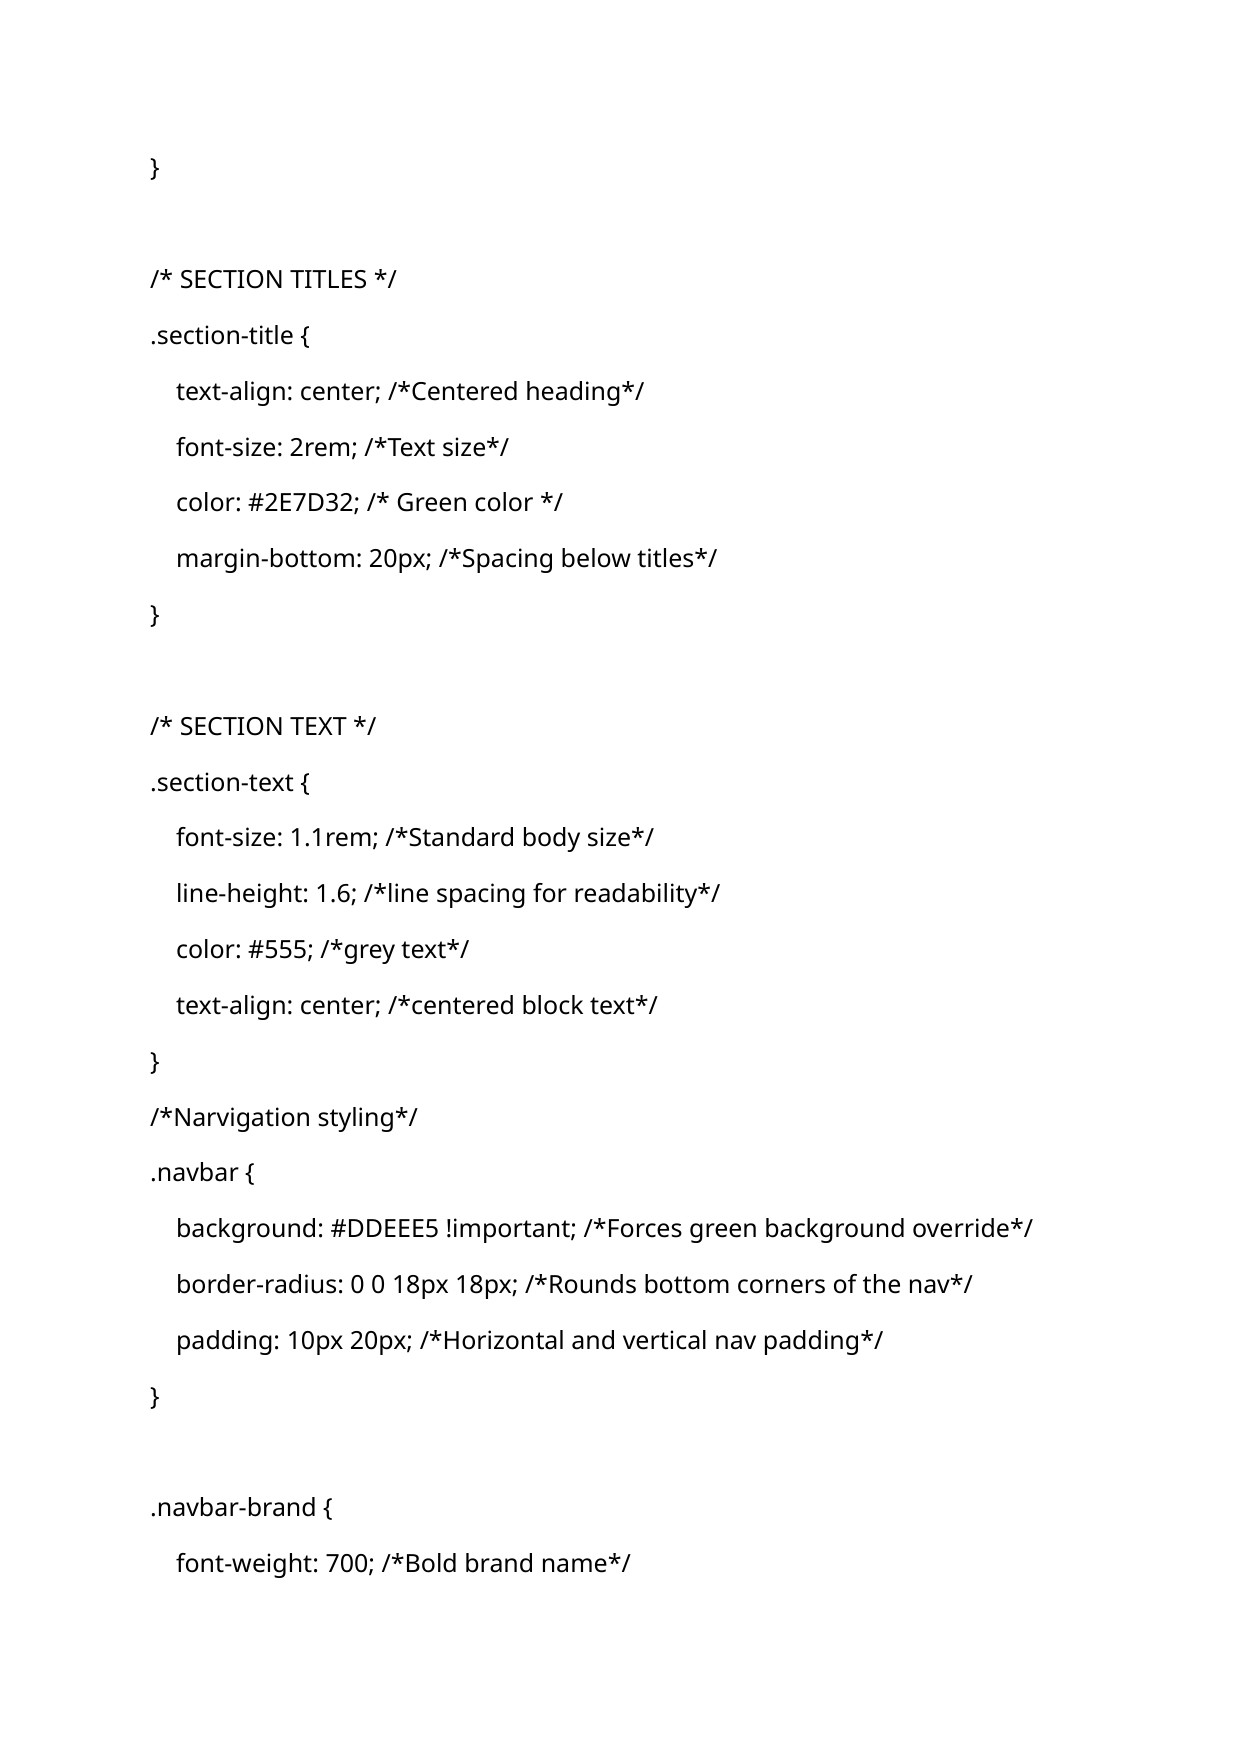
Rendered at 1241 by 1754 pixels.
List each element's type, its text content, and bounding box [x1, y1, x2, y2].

text border-radius: 0 0 18px 18px; /*Rounds bottom corners of the nav*/ [150, 1267, 1090, 1301]
text .section-text { [150, 764, 1090, 798]
text line-height: 1.6; /*line spacing for readability*/ [150, 876, 1090, 910]
text font-size: 1.1rem; /*Standard body size*/ [150, 820, 1090, 854]
text text-align: center; /*Centered heading*/ [150, 373, 1090, 407]
text color: #2E7D32; /* Green color */ [150, 485, 1090, 519]
text .navbar { [150, 1155, 1090, 1189]
text } [150, 1378, 1090, 1412]
text .navbar-brand { [150, 1490, 1090, 1524]
text margin-bottom: 20px; /*Spacing below titles*/ [150, 541, 1090, 575]
text padding: 10px 20px; /*Horizontal and vertical nav padding*/ [150, 1322, 1090, 1357]
text /* SECTION TEXT */ [150, 708, 1090, 742]
text /*Narvigation styling*/ [150, 1099, 1090, 1133]
text } [150, 1043, 1090, 1077]
text text-align: center; /*centered block text*/ [150, 987, 1090, 1022]
text /* SECTION TITLES */ [150, 262, 1090, 296]
text color: #555; /*grey text*/ [150, 932, 1090, 966]
text .section-title { [150, 317, 1090, 352]
text font-size: 2rem; /*Text size*/ [150, 429, 1090, 463]
text font-weight: 700; /*Bold brand name*/ [150, 1546, 1090, 1580]
text } [150, 150, 1090, 184]
text } [150, 597, 1090, 631]
text background: #DDEEE5 !important; /*Forces green background override*/ [150, 1211, 1090, 1245]
